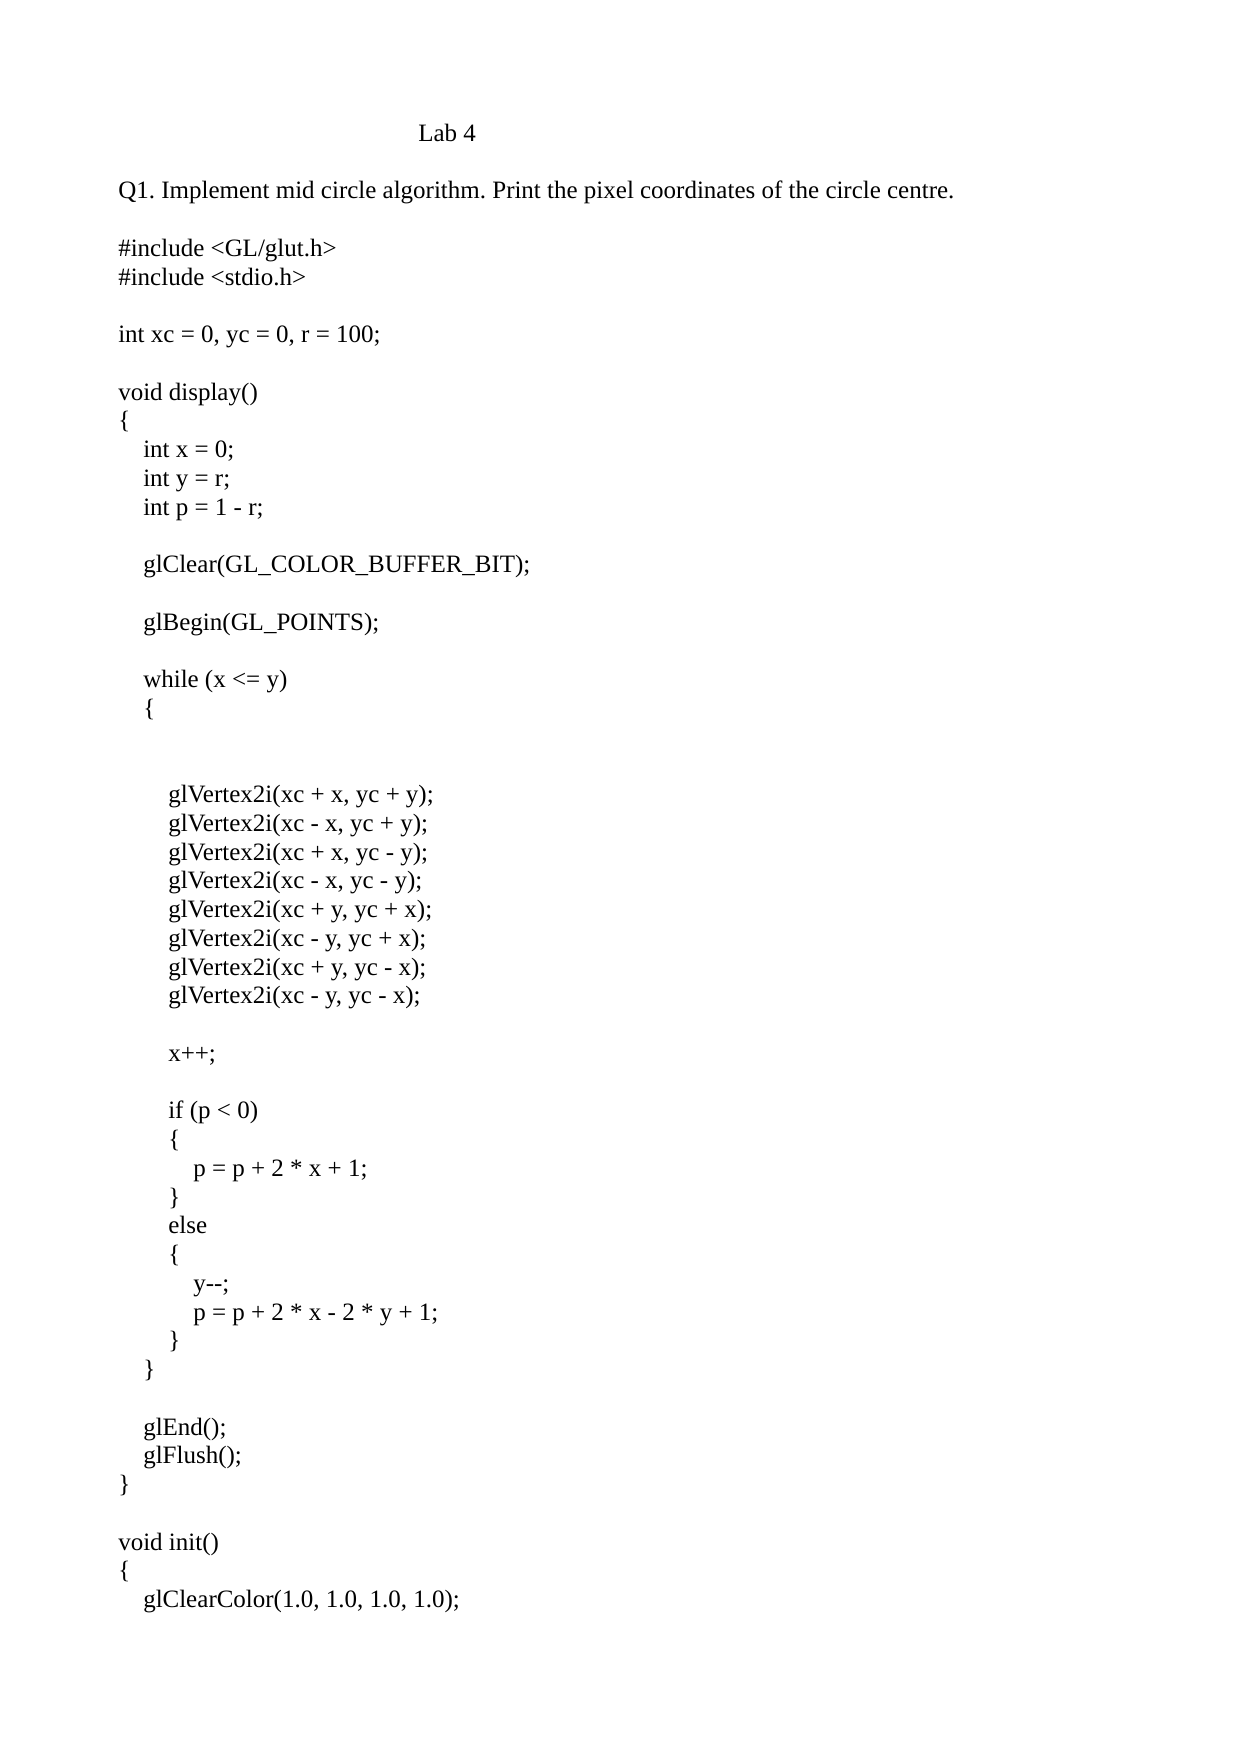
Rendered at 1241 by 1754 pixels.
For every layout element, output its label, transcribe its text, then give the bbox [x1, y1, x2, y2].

text glClear(GL_COLOR_BUFFER_BIT); [118, 549, 1122, 578]
text { [118, 1556, 1122, 1584]
text x++; [118, 1038, 1122, 1067]
text glVertex2i(xc + x, yc + y); [118, 779, 1122, 808]
text #include <stdio.h> [118, 262, 1122, 291]
text Lab 4 [118, 118, 1122, 147]
text glClearColor(1.0, 1.0, 1.0, 1.0); [118, 1584, 1122, 1613]
text glVertex2i(xc - y, yc + x); [118, 923, 1122, 952]
text } [118, 1182, 1122, 1211]
text p = p + 2 * x + 1; [118, 1153, 1122, 1182]
text glVertex2i(xc - x, yc - y); [118, 866, 1122, 894]
text } [118, 1354, 1122, 1383]
text { [118, 1239, 1122, 1268]
text int xc = 0, yc = 0, r = 100; [118, 319, 1122, 348]
text if (p < 0) [118, 1096, 1122, 1124]
text void init() [118, 1527, 1122, 1556]
text else [118, 1211, 1122, 1239]
text p = p + 2 * x - 2 * y + 1; [118, 1297, 1122, 1326]
text { [118, 1124, 1122, 1153]
text { [118, 406, 1122, 434]
text glVertex2i(xc + y, yc + x); [118, 894, 1122, 923]
text glBegin(GL_POINTS); [118, 607, 1122, 636]
text int x = 0; [118, 434, 1122, 463]
text int y = r; [118, 463, 1122, 492]
text glFlush(); [118, 1441, 1122, 1469]
text void display() [118, 377, 1122, 406]
text int p = 1 - r; [118, 492, 1122, 521]
text { [118, 693, 1122, 722]
text glVertex2i(xc + x, yc - y); [118, 837, 1122, 866]
text Q1. Implement mid circle algorithm. Print the pixel coordinates of the circle centre. [118, 176, 1122, 204]
text glVertex2i(xc - y, yc - x); [118, 981, 1122, 1009]
text glVertex2i(xc + y, yc - x); [118, 952, 1122, 981]
text } [118, 1326, 1122, 1354]
text while (x <= y) [118, 664, 1122, 693]
text glEnd(); [118, 1412, 1122, 1441]
text y--; [118, 1268, 1122, 1297]
text } [118, 1469, 1122, 1498]
text glVertex2i(xc - x, yc + y); [118, 808, 1122, 837]
text #include <GL/glut.h> [118, 233, 1122, 262]
